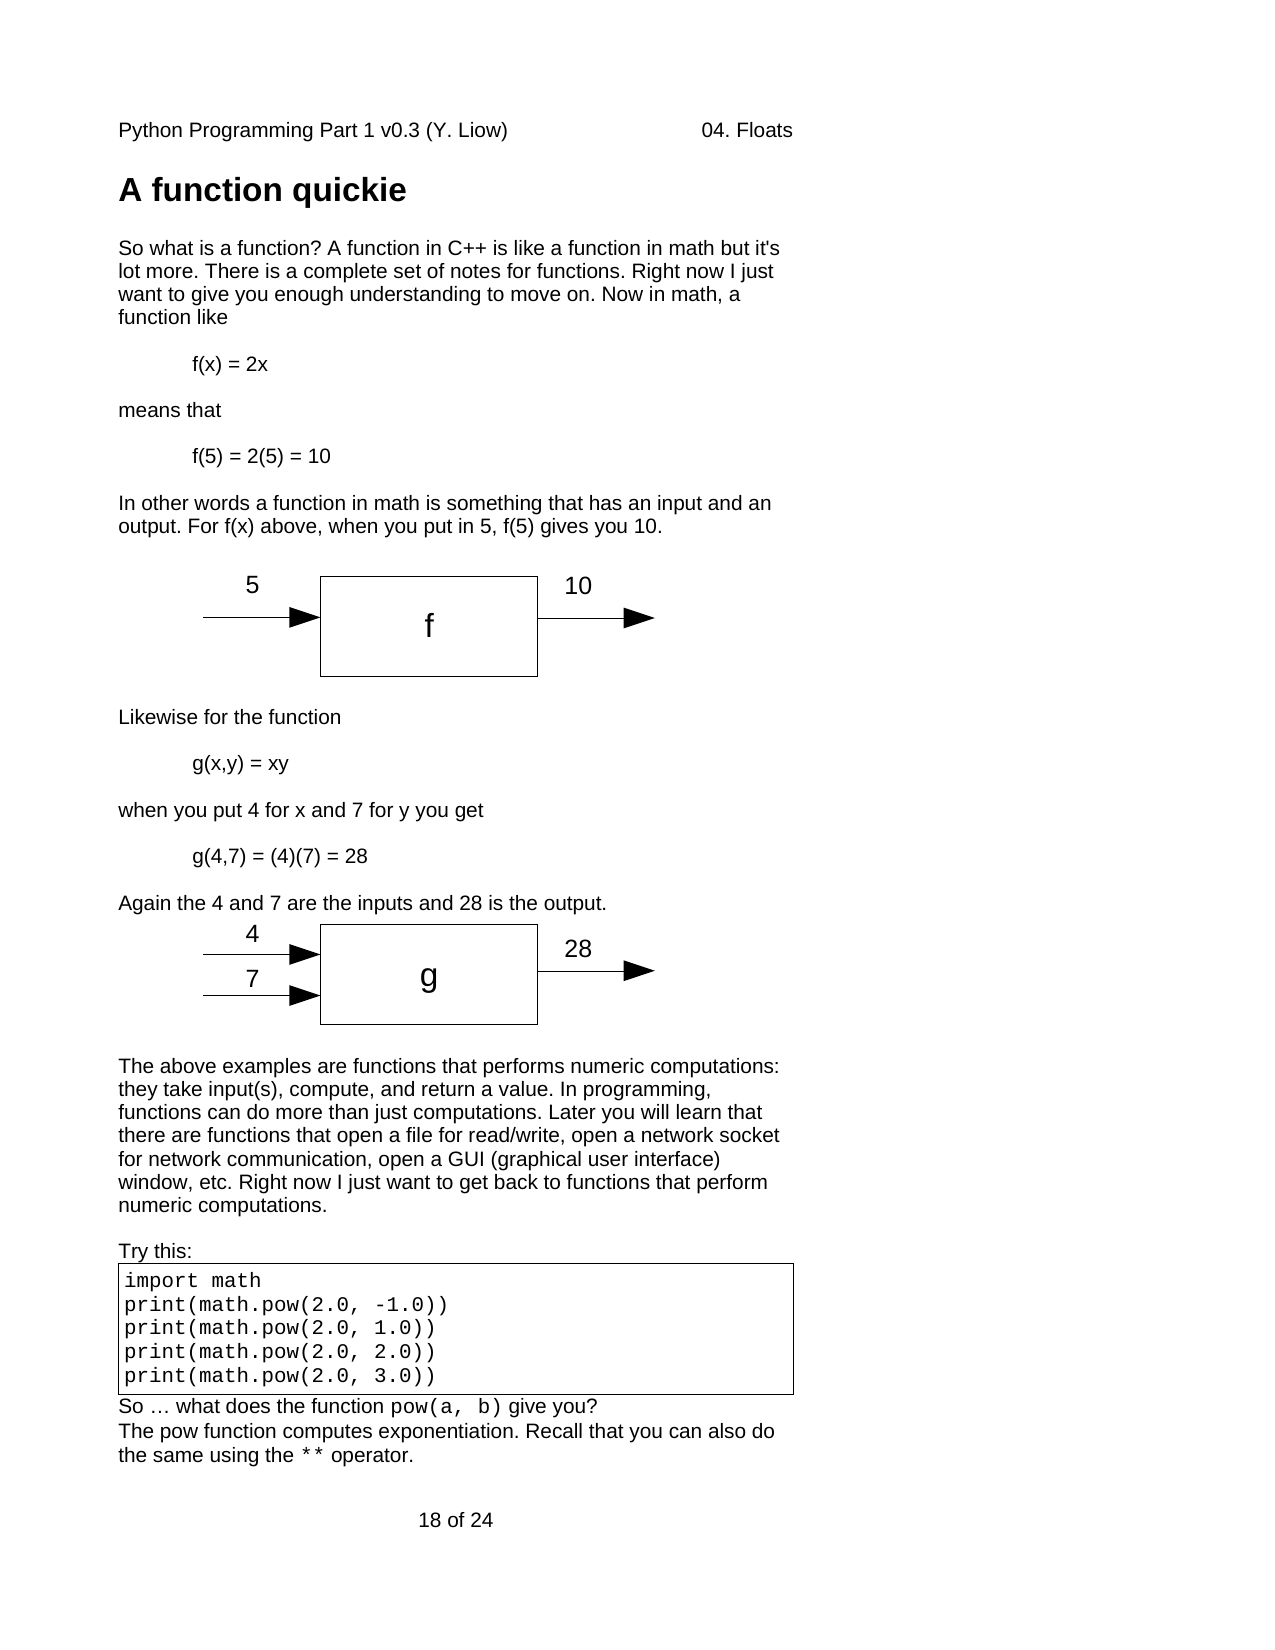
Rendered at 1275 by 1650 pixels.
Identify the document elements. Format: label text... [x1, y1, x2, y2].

text when you put 4 for x and 7 for y you get [118, 798, 793, 822]
text The pow function computes exponentiation. Recall that you can also do the same using the ** operator. [118, 1420, 793, 1468]
text The above examples are functions that performs numeric computations: they take input(s), compute, and return a value. In programming, functions can do more than just computations. Later you will learn that there are functions that open a file for read/write, open a network socket for network communication, open a GUI (graphical user interface) window, etc. Right now I just want to get back to functions that perform numeric computations. [118, 1054, 793, 1217]
text f(x) = 2x [118, 352, 793, 375]
text Likewise for the function [118, 706, 793, 729]
text Try this: [118, 1240, 793, 1263]
text g(x,y) = xy [118, 752, 793, 775]
text In other words a function in math is something that has an input and an output. For f(x) above, when you put in 5, f(5) gives you 10. [118, 492, 793, 538]
table_header import math print(math.pow(2.0, -1.0)) print(math.pow(2.0, 1.0)) print(math.pow(2.0, 2.0)) print(math.pow(2.0, 3.0)) [119, 1264, 793, 1394]
text means that [118, 399, 793, 422]
text g(4,7) = (4)(7) = 28 [118, 845, 793, 868]
text A function quickie [118, 171, 793, 208]
text So what is a function? A function in C++ is like a function in math but it's lot more. There is a complete set of notes for functions. Right now I just want to give you enough understanding to move on. Now in math, a function like [118, 236, 793, 329]
text f(5) = 2(5) = 10 [118, 445, 793, 468]
text So … what does the function pow(a, b) give you? [118, 1395, 793, 1420]
text Again the 4 and 7 are the inputs and 28 is the output. [118, 891, 793, 914]
